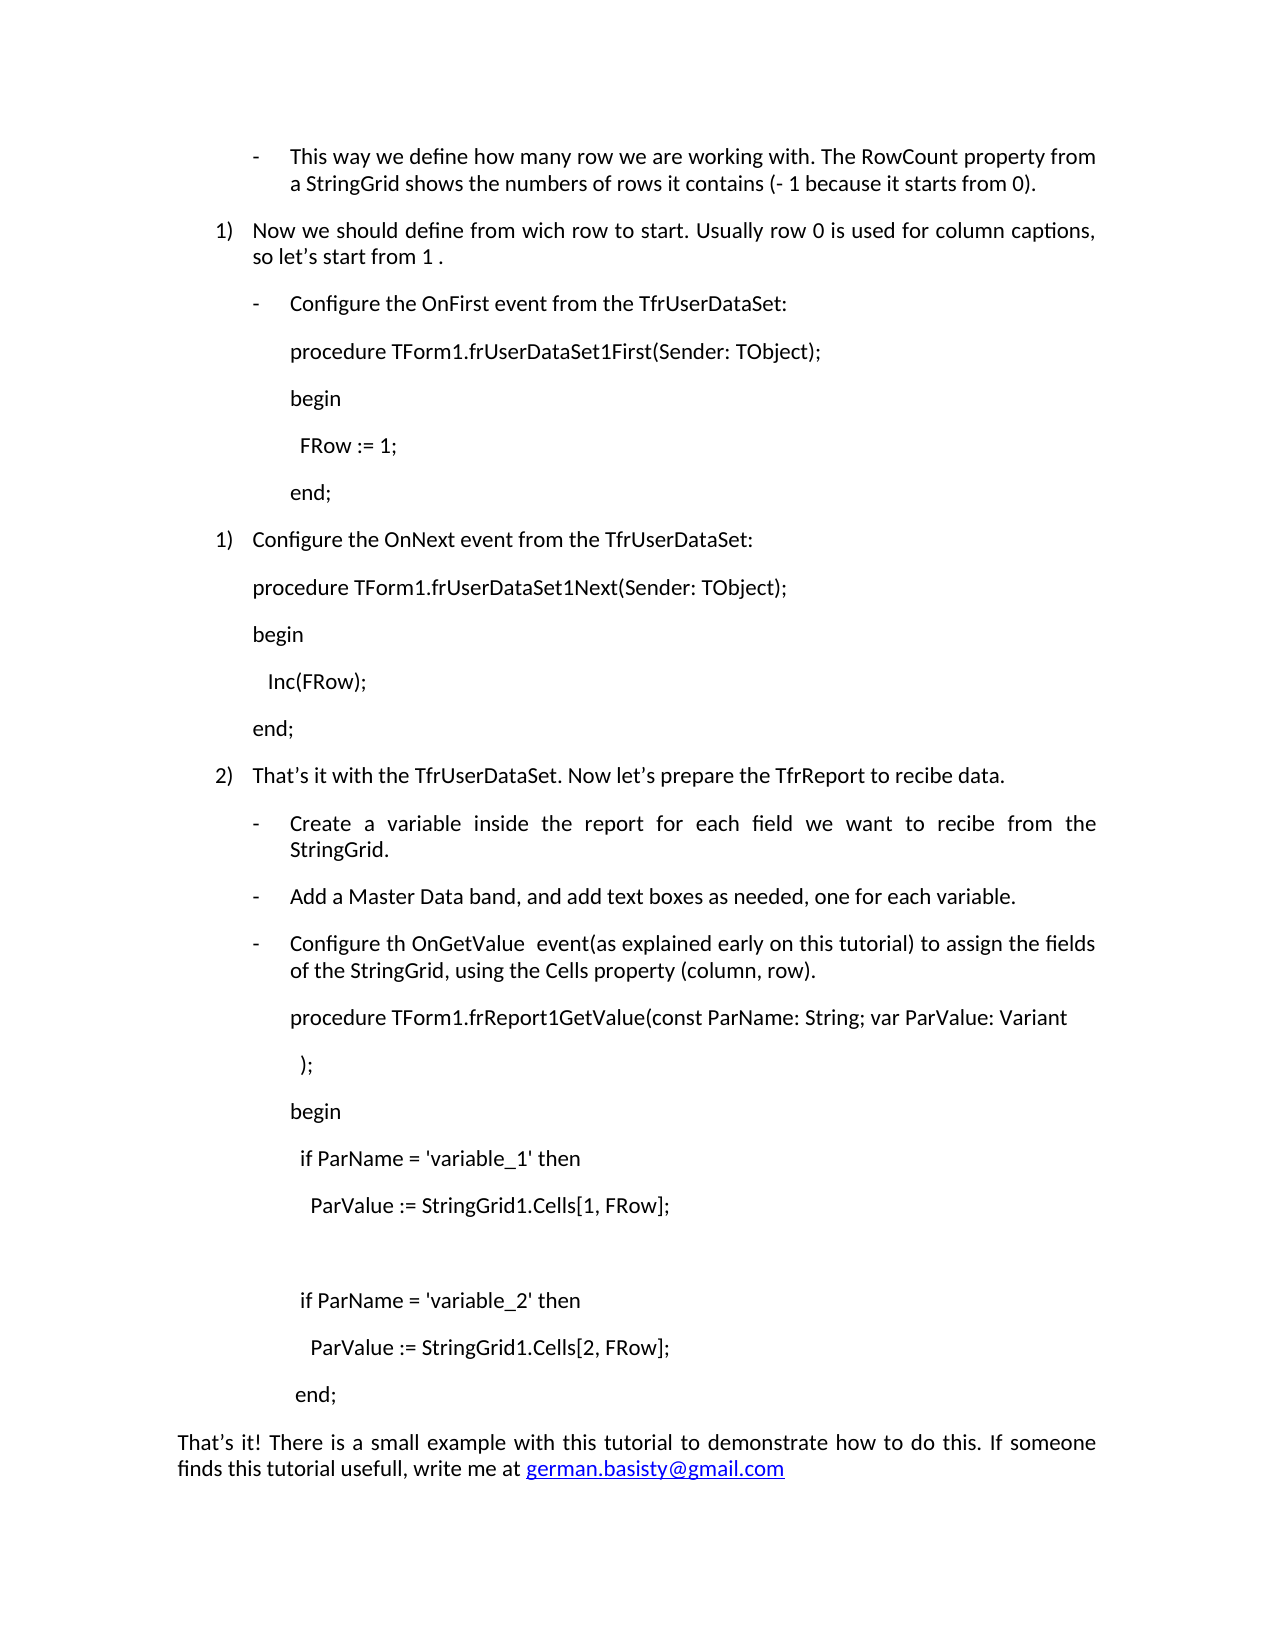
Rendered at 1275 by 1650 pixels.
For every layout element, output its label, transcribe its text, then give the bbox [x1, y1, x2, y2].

list Inc(FRow); [252, 672, 1098, 695]
list Create a variable inside the report for each field we want to recibe from the StringGrid. [252, 814, 1098, 863]
list if ParName = 'variable_2' then [290, 1291, 1098, 1314]
list begin [252, 625, 1098, 648]
list begin [290, 1102, 1098, 1125]
list end; [290, 1386, 1098, 1408]
list FRow := 1; [290, 436, 1098, 459]
list begin [290, 389, 1098, 412]
list Configure the OnNext event from the TfrUserDataSet: [215, 531, 1098, 553]
list if ParName = 'variable_1' then [290, 1149, 1098, 1172]
list procedure TForm1.frUserDataSet1Next(Sender: TObject); [252, 578, 1098, 601]
list end; [290, 483, 1098, 506]
list ); [290, 1055, 1098, 1078]
list end; [252, 719, 1098, 742]
list Add a Master Data band, and add text boxes as needed, one for each variable. [252, 887, 1098, 910]
list procedure TForm1.frUserDataSet1First(Sender: TObject); [290, 342, 1098, 365]
list procedure TForm1.frReport1GetValue(const ParName: String; var ParValue: Variant [290, 1008, 1098, 1031]
list ParValue := StringGrid1.Cells[2, FRow]; [290, 1338, 1098, 1361]
list Configure the OnFirst event from the TfrUserDataSet: [252, 295, 1098, 318]
list This way we define how many row we are working with. The RowCount property from a StringGrid shows the numbers of rows it contains (- 1 because it starts from 0). [252, 148, 1098, 197]
list That’s it with the TfrUserDataSet. Now let’s prepare the TfrReport to recibe data. [215, 767, 1098, 789]
list Configure th OnGetValue event(as explained early on this tutorial) to assign the fields of the StringGrid, using the Cells property (column, row). [252, 934, 1098, 984]
list ParValue := StringGrid1.Cells[1, FRow]; [290, 1197, 1098, 1220]
list Now we should define from wich row to start. Usually row 0 is used for column captions, so let’s start from 1 . [215, 221, 1098, 270]
text That’s it! There is a small example with this tutorial to demonstrate how to do this. If someone finds this tutorial usefull, write me at german.basisty@gmail.com [177, 1433, 1098, 1482]
